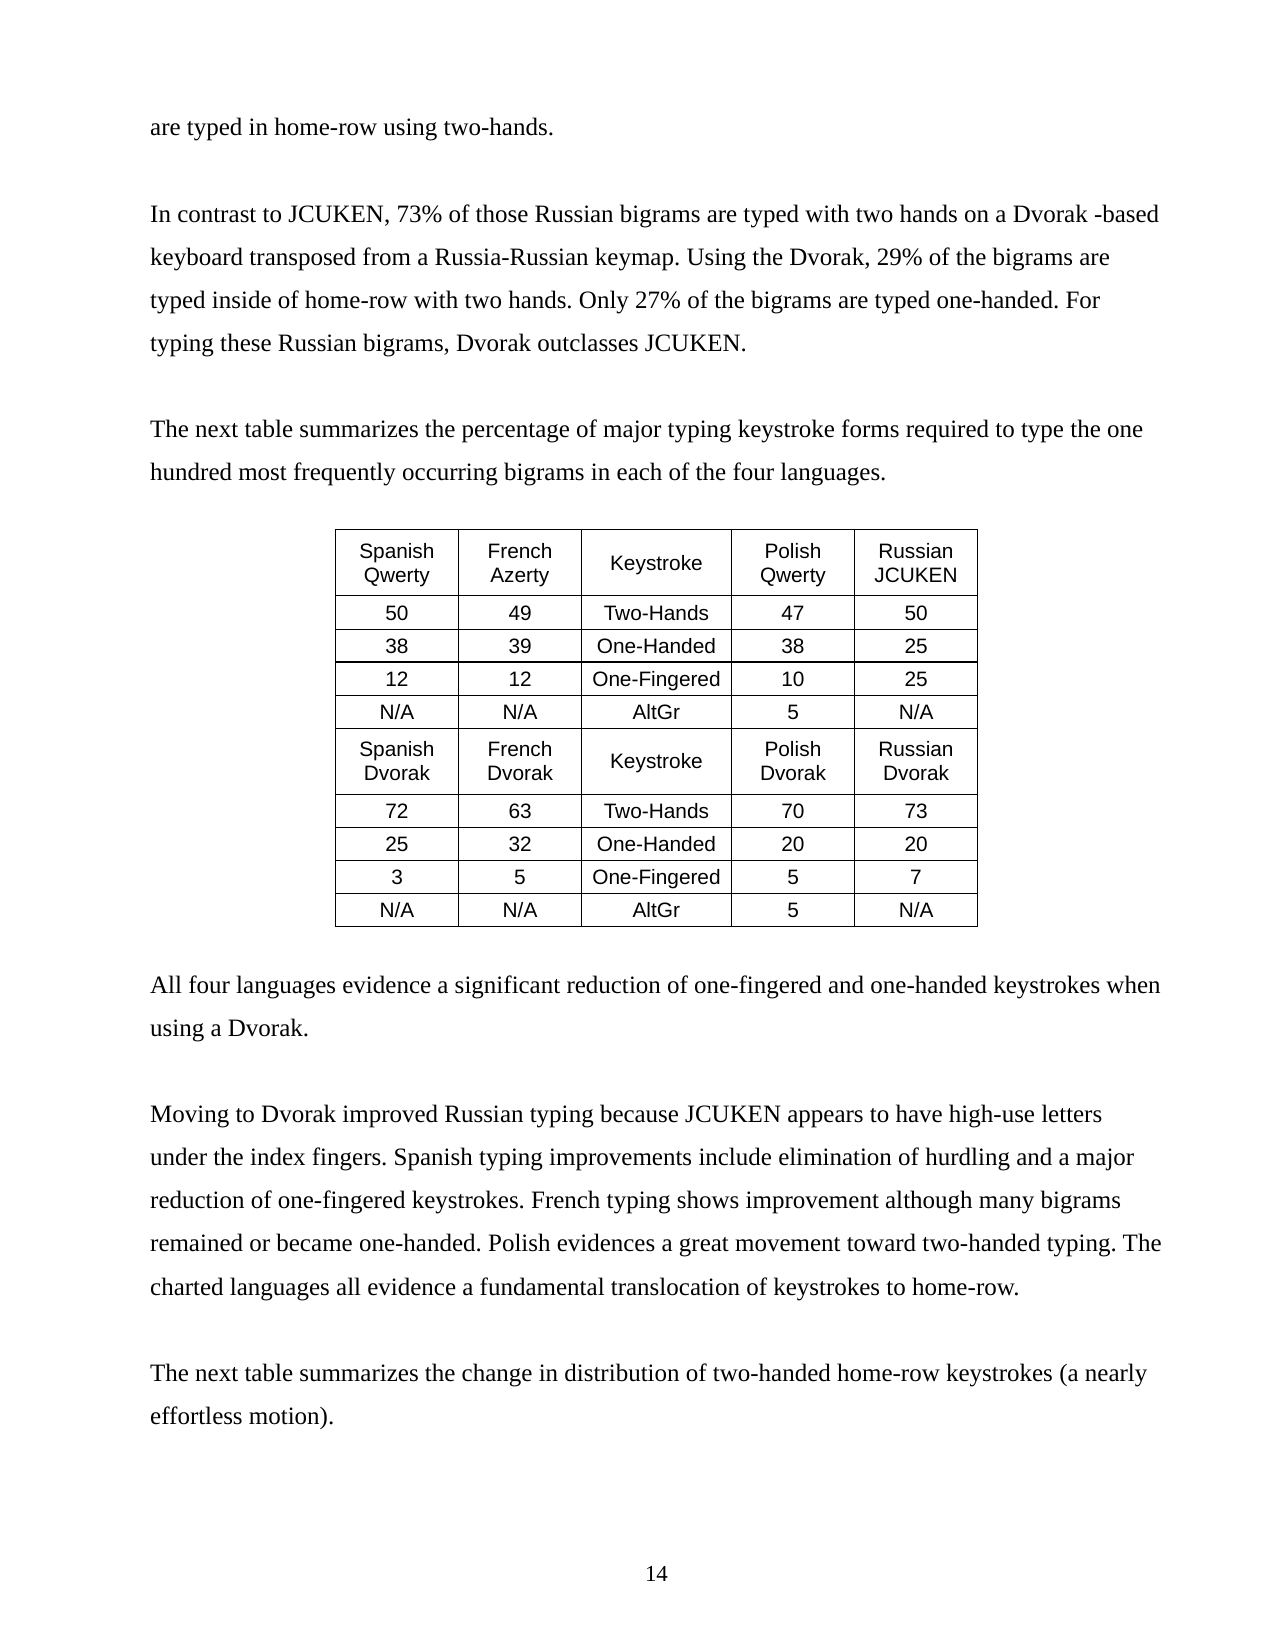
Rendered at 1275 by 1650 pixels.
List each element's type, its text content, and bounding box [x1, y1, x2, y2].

table_cell One-Handed [582, 630, 731, 661]
table_cell Keystroke [582, 729, 731, 793]
table_cell 38 [336, 630, 458, 661]
table_cell AltGr [582, 696, 731, 727]
table_cell 73 [855, 795, 977, 827]
table_cell N/A [459, 696, 581, 727]
text Moving to Dvorak improved Russian typing because JCUKEN appears to have high-use letters under the index fingers. Spanish typing improvements include elimination of hurdling and a major reduction of one-fingered keystrokes. French typing shows improvement although many bigrams remained or became one-handed. Polish evidences a great movement toward two-handed typing. The charted languages all evidence a fundamental translocation of keystrokes to home-row. [150, 1099, 1162, 1300]
table_header Polish Qwerty [732, 530, 854, 595]
table_cell 20 [732, 828, 854, 859]
table_cell 38 [732, 630, 854, 661]
table_cell Russian Dvorak [855, 729, 977, 793]
table_cell 5 [732, 696, 854, 727]
table_cell Two-Hands [582, 596, 731, 628]
table_cell 25 [855, 630, 977, 661]
table_cell 3 [336, 861, 458, 893]
text All four languages evidence a significant reduction of one-fingered and one-handed keystrokes when using a Dvorak. [150, 970, 1162, 1042]
table_cell 10 [732, 663, 854, 694]
text are typed in home-row using two-hands. [150, 112, 1162, 141]
text The next table summarizes the change in distribution of two-handed home-row keystrokes (a nearly effortless motion). [150, 1358, 1162, 1430]
table_cell 39 [459, 630, 581, 661]
table_cell French Dvorak [459, 729, 581, 793]
table_cell 12 [336, 663, 458, 694]
table_cell Spanish Dvorak [336, 729, 458, 793]
table_header Keystroke [582, 530, 731, 595]
table_cell 70 [732, 795, 854, 827]
table_cell 5 [732, 894, 854, 926]
text In contrast to JCUKEN, 73% of those Russian bigrams are typed with two hands on a Dvorak -based keyboard transposed from a Russia-Russian keymap. Using the Dvorak, 29% of the bigrams are typed inside of home-row with two hands. Only 27% of the bigrams are typed one-handed. For typing these Russian bigrams, Dvorak outclasses JCUKEN. [150, 199, 1162, 357]
table_header Russian JCUKEN [855, 530, 977, 595]
table_cell N/A [336, 696, 458, 727]
text The next table summarizes the percentage of major typing keystroke forms required to type the one hundred most frequently occurring bigrams in each of the four languages. [150, 414, 1162, 486]
table_cell 50 [855, 596, 977, 628]
table_cell 12 [459, 663, 581, 694]
table_cell N/A [855, 894, 977, 926]
table_cell 5 [732, 861, 854, 893]
table_cell One-Handed [582, 828, 731, 859]
table_cell 20 [855, 828, 977, 859]
table_cell N/A [855, 696, 977, 727]
table_cell 49 [459, 596, 581, 628]
table_cell N/A [336, 894, 458, 926]
table_cell One-Fingered [582, 861, 731, 893]
table_cell 72 [336, 795, 458, 827]
table_cell 25 [855, 663, 977, 694]
table_cell 32 [459, 828, 581, 859]
table_cell AltGr [582, 894, 731, 926]
table_header Spanish Qwerty [336, 530, 458, 595]
table_cell 5 [459, 861, 581, 893]
table_cell Two-Hands [582, 795, 731, 827]
table_header French Azerty [459, 530, 581, 595]
table_cell 7 [855, 861, 977, 893]
table_cell 50 [336, 596, 458, 628]
table_cell N/A [459, 894, 581, 926]
table_cell 63 [459, 795, 581, 827]
table_cell Polish Dvorak [732, 729, 854, 793]
table_cell 25 [336, 828, 458, 859]
table_cell One-Fingered [582, 663, 731, 694]
table_cell 47 [732, 596, 854, 628]
